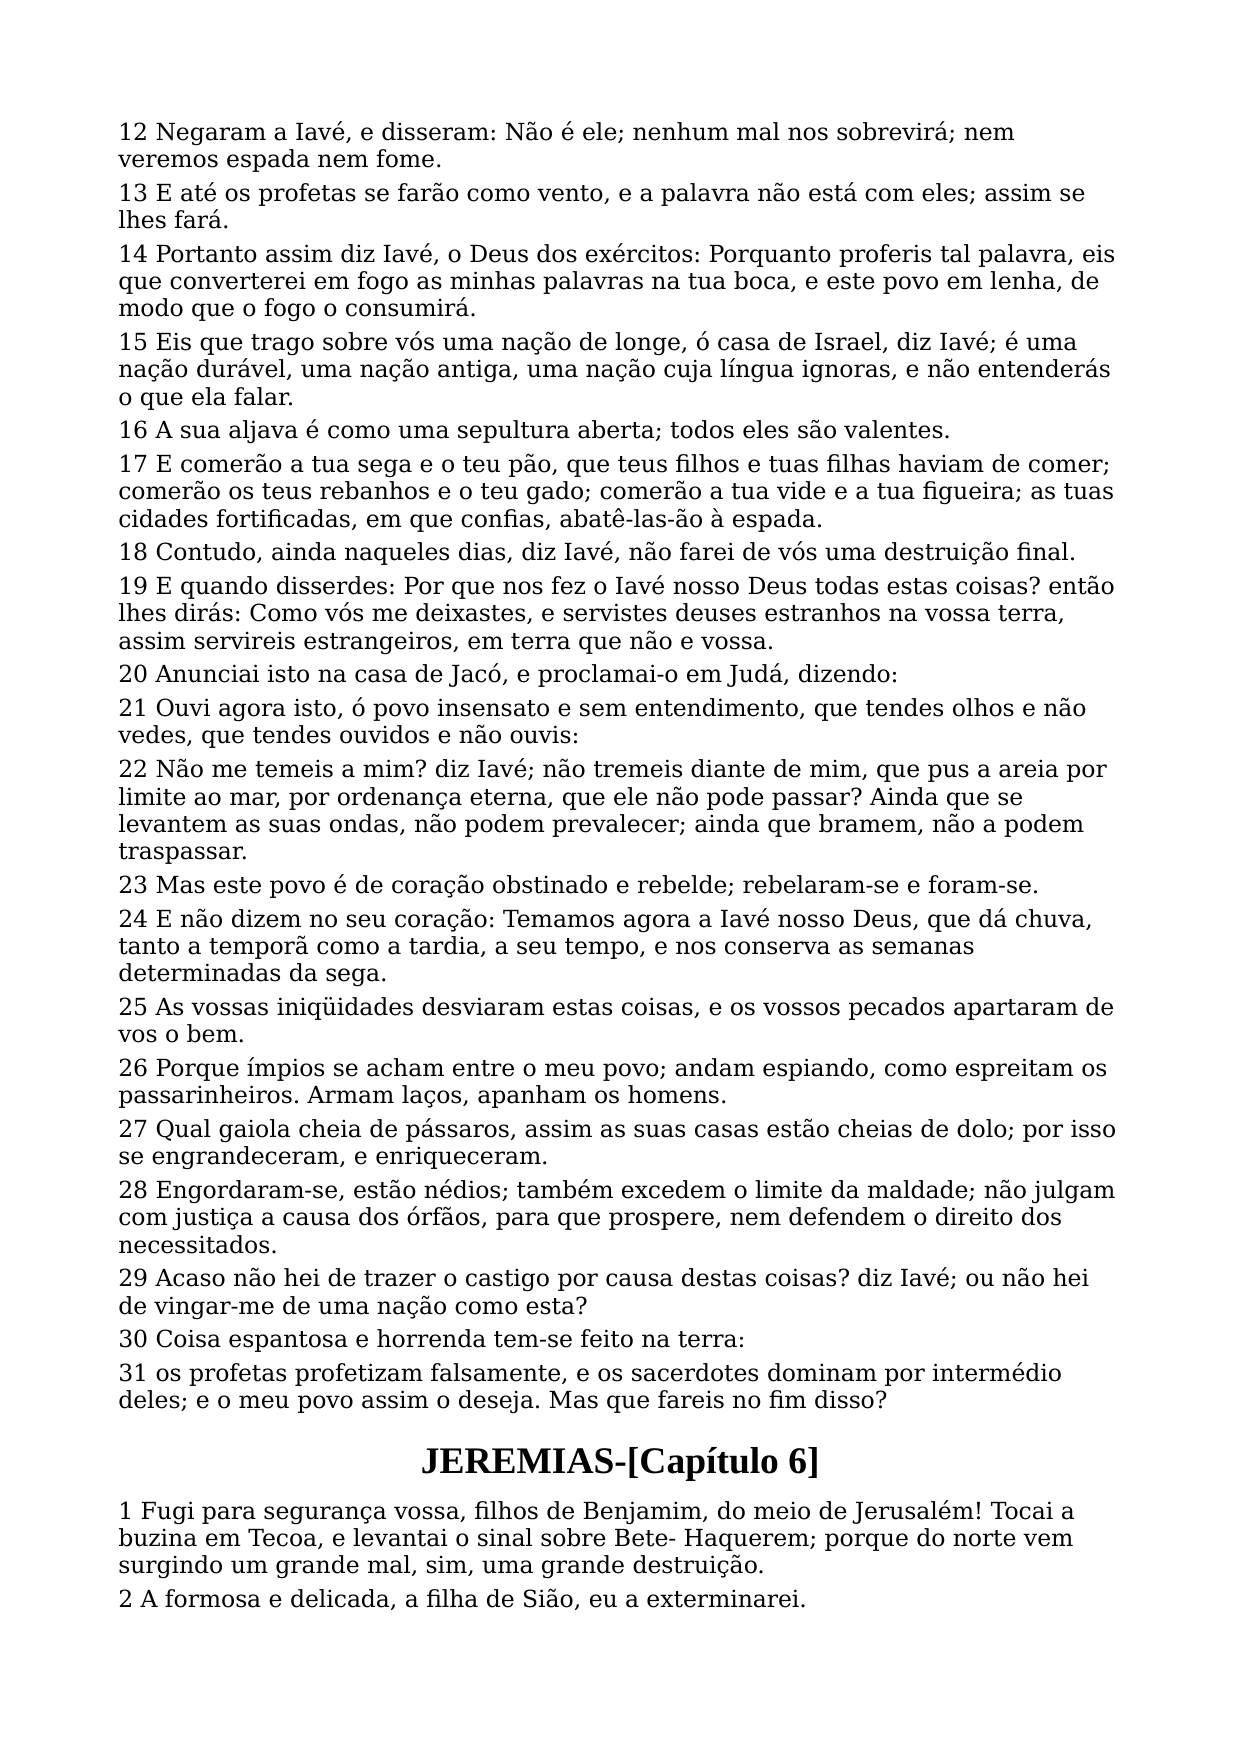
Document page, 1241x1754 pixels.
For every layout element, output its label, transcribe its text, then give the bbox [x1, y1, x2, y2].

text 24 E não dizem no seu coração: Temamos agora a Iavé nosso Deus, que dá chuva, tanto a temporã como a tardia, a seu tempo, e nos conserva as semanas determinadas da sega. [118, 905, 1122, 987]
text 18 Contudo, ainda naqueles dias, diz Iavé, não farei de vós uma destruição final. [118, 539, 1122, 566]
text 20 Anunciai isto na casa de Jacó, e proclamai-o em Judá, dizendo: [118, 661, 1122, 688]
text 21 Ouvi agora isto, ó povo insensato e sem entendimento, que tendes olhos e não vedes, que tendes ouvidos e não ouvis: [118, 695, 1122, 749]
text 26 Porque ímpios se acham entre o meu povo; andam espiando, como espreitam os passarinheiros. Armam laços, apanham os homens. [118, 1054, 1122, 1109]
text 13 E até os profetas se farão como vento, e a palavra não está com eles; assim se lhes fará. [118, 179, 1122, 234]
subtitle JEREMIAS-[Capítulo 6] [118, 1438, 1122, 1482]
text 22 Não me temeis a mim? diz Iavé; não tremeis diante de mim, que pus a areia por limite ao mar, por ordenança eterna, que ele não pode passar? Ainda que se levantem as suas ondas, não podem prevalecer; ainda que bramem, não a podem traspassar. [118, 756, 1122, 865]
text 12 Negaram a Iavé, e disseram: Não é ele; nenhum mal nos sobrevirá; nem veremos espada nem fome. [118, 118, 1122, 173]
text 31 os profetas profetizam falsamente, e os sacerdotes dominam por intermédio deles; e o meu povo assim o deseja. Mas que fareis no fim disso? [118, 1360, 1122, 1414]
text 19 E quando disserdes: Por que nos fez o Iavé nosso Deus todas estas coisas? então lhes dirás: Como vós me deixastes, e servistes deuses estranhos na vossa terra, assim servireis estrangeiros, em terra que não e vossa. [118, 573, 1122, 654]
text 17 E comerão a tua sega e o teu pão, que teus filhos e tuas filhas haviam de comer; comerão os teus rebanhos e o teu gado; comerão a tua vide e a tua figueira; as tuas cidades fortificadas, em que confias, abatê-las-ão à espada. [118, 451, 1122, 532]
text 15 Eis que trago sobre vós uma nação de longe, ó casa de Israel, diz Iavé; é uma nação durável, uma nação antiga, uma nação cuja língua ignoras, e não entenderás o que ela falar. [118, 328, 1122, 410]
text 27 Qual gaiola cheia de pássaros, assim as suas casas estão cheias de dolo; por isso se engrandeceram, e enriqueceram. [118, 1116, 1122, 1170]
text 29 Acaso não hei de trazer o castigo por causa destas coisas? diz Iavé; ou não hei de vingar-me de uma nação como esta? [118, 1265, 1122, 1319]
text 30 Coisa espantosa e horrenda tem-se feito na terra: [118, 1326, 1122, 1353]
text 14 Portanto assim diz Iavé, o Deus dos exércitos: Porquanto proferis tal palavra, eis que converterei em fogo as minhas palavras na tua boca, e este povo em lenha, de modo que o fogo o consumirá. [118, 240, 1122, 322]
text 28 Engordaram-se, estão nédios; também excedem o limite da maldade; não julgam com justiça a causa dos órfãos, para que prospere, nem defendem o direito dos necessitados. [118, 1177, 1122, 1258]
text 1 Fugi para segurança vossa, filhos de Benjamim, do meio de Jerusalém! Tocai a buzina em Tecoa, e levantai o sinal sobre Bete- Haquerem; porque do norte vem surgindo um grande mal, sim, uma grande destruição. [118, 1497, 1122, 1579]
text 16 A sua aljava é como uma sepultura aberta; todos eles são valentes. [118, 417, 1122, 444]
text 23 Mas este povo é de coração obstinado e rebelde; rebelaram-se e foram-se. [118, 871, 1122, 899]
text 2 A formosa e delicada, a filha de Sião, eu a exterminarei. [118, 1586, 1122, 1613]
text 25 As vossas iniqüidades desviaram estas coisas, e os vossos pecados apartaram de vos o bem. [118, 993, 1122, 1048]
